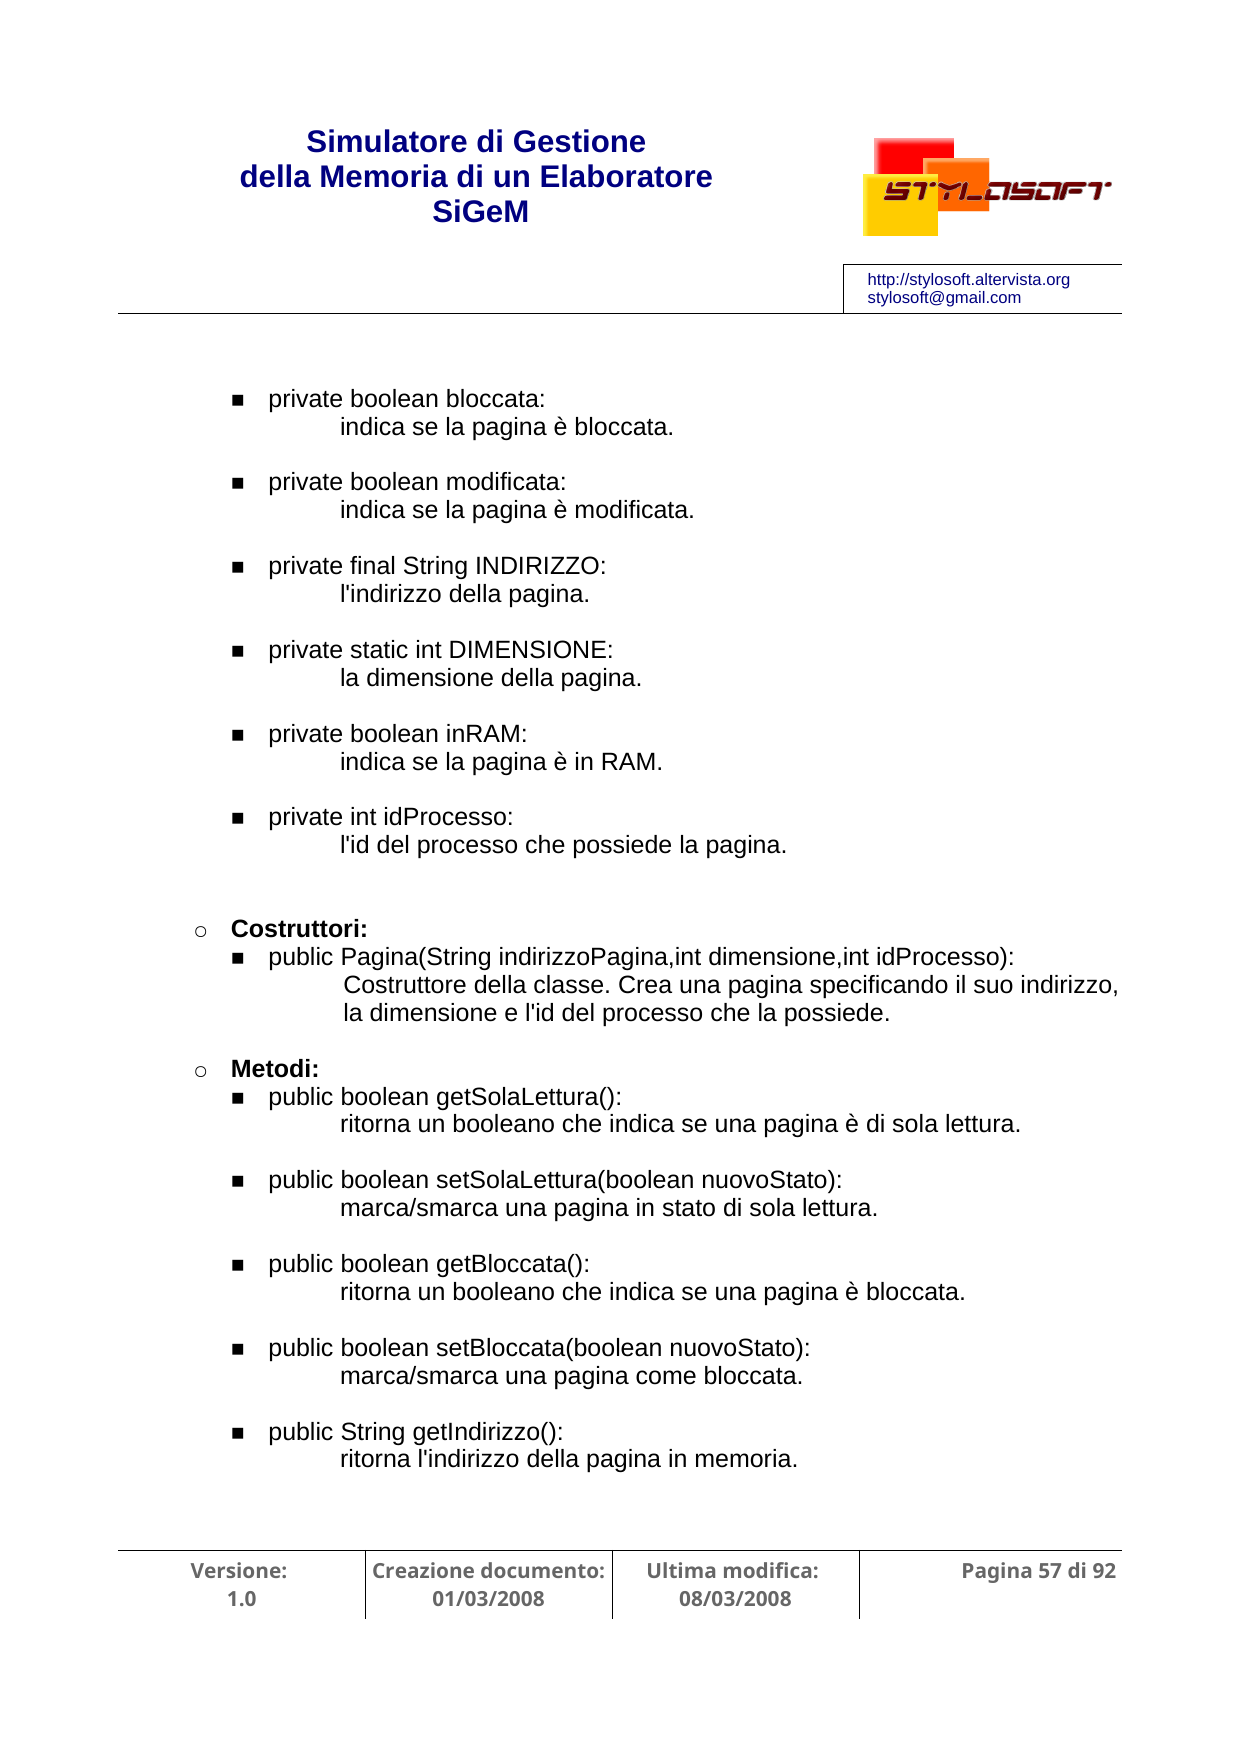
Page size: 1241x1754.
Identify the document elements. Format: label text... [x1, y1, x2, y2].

picture [848, 123, 1117, 247]
text l'id del processo che possiede la pagina. [118, 831, 1122, 859]
list private boolean modificata: [231, 468, 1122, 496]
list Costruttori: [193, 915, 1122, 943]
list private static int DIMENSIONE: [231, 636, 1122, 664]
text ritorna un booleano che indica se una pagina è bloccata. [118, 1278, 1122, 1306]
text ritorna un booleano che indica se una pagina è di sola lettura. [118, 1110, 1122, 1138]
list Costruttore della classe. Crea una pagina specificando il suo indirizzo, la dimensione e l'id del processo che la possiede. [306, 971, 1122, 1027]
list public boolean setSolaLettura(boolean nuovoStato): [231, 1166, 1122, 1194]
text indica se la pagina è in RAM. [118, 747, 1122, 775]
list private final String INDIRIZZO: [231, 552, 1122, 580]
list Metodi: [193, 1054, 1122, 1082]
text marca/smarca una pagina in stato di sola lettura. [118, 1194, 1122, 1222]
text indica se la pagina è modificata. [118, 496, 1122, 524]
text la dimensione della pagina. [118, 664, 1122, 692]
list public Pagina(String indirizzoPagina,int dimensione,int idProcesso): [231, 943, 1122, 971]
list public String getIndirizzo(): [231, 1417, 1122, 1445]
list private boolean bloccata: [231, 384, 1122, 412]
list private int idProcesso: [231, 803, 1122, 831]
list private boolean inRAM: [231, 719, 1122, 747]
list public boolean getSolaLettura(): [231, 1082, 1122, 1110]
list public boolean setBloccata(boolean nuovoStato): [231, 1334, 1122, 1362]
text ritorna l'indirizzo della pagina in memoria. [118, 1445, 1122, 1473]
text indica se la pagina è bloccata. [118, 412, 1122, 440]
text l'indirizzo della pagina. [118, 580, 1122, 608]
text marca/smarca una pagina come bloccata. [118, 1362, 1122, 1389]
list public boolean getBloccata(): [231, 1250, 1122, 1278]
